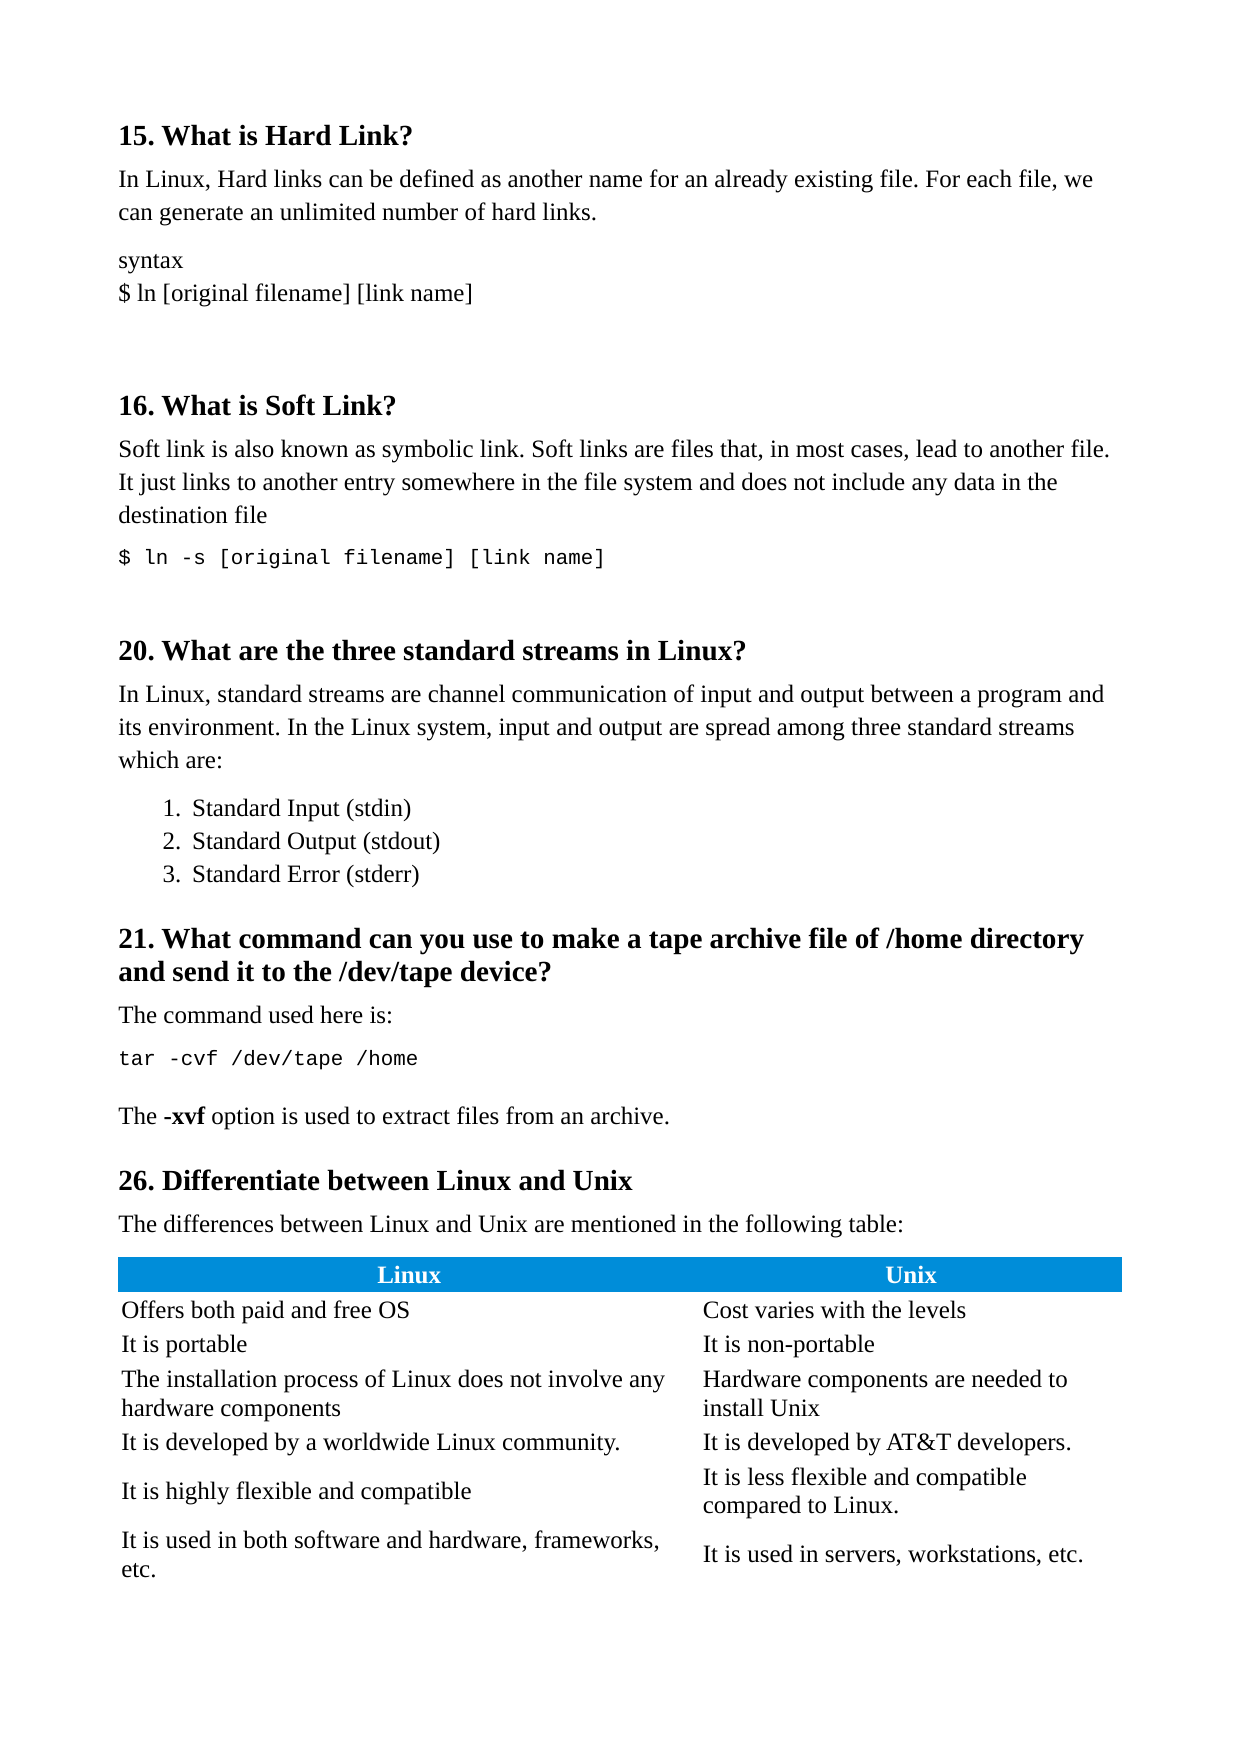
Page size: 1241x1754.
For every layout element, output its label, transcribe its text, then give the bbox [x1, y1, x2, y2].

table_cell It is less flexible and compatible compared to Linux. [700, 1459, 1122, 1522]
table_cell It is used in servers, workstations, etc. [700, 1522, 1122, 1586]
text The differences between Linux and Unix are mentioned in the following table: [118, 1209, 1122, 1238]
text In Linux, Hard links can be defined as another name for an already existing file. For each file, we can generate an unlimited number of hard links. [118, 164, 1122, 226]
table_cell Hardware components are needed to install Unix [700, 1361, 1122, 1424]
text tar -cvf /dev/tape /home [118, 1048, 1122, 1072]
list Standard Output (stdout) [162, 826, 1122, 854]
text The command used here is: [118, 1001, 1122, 1029]
text In Linux, standard streams are channel communication of input and output between a program and its environment. In the Linux system, input and output are spread among three standard streams which are: [118, 679, 1122, 774]
list Standard Error (stderr) [162, 859, 1122, 888]
list Standard Input (stdin) [162, 793, 1122, 822]
table_cell It is developed by a worldwide Linux community. [118, 1424, 700, 1459]
table_cell Offers both paid and free OS [118, 1292, 700, 1326]
table_header Linux [118, 1257, 700, 1292]
table_cell It is portable [118, 1326, 700, 1361]
table_cell It is non-portable [700, 1326, 1122, 1361]
text Soft link is also known as symbolic link. Soft links are files that, in most cases, lead to another file. It just links to another entry somewhere in the file system and does not include any data in the destination file [118, 434, 1122, 528]
subtitle 21. What command can you use to make a tape archive file of /home directory and send it to the /dev/tape device? [118, 921, 1122, 988]
text syntax $ ln [original filename] [link name] [118, 245, 1122, 307]
table_cell It is used in both software and hardware, frameworks, etc. [118, 1522, 700, 1586]
subtitle 20. What are the three standard streams in Linux? [118, 633, 1122, 667]
subtitle 26. Differentiate between Linux and Unix [118, 1163, 1122, 1197]
table_cell The installation process of Linux does not involve any hardware components [118, 1361, 700, 1424]
text $ ln -s [original filename] [link name] [118, 547, 1122, 571]
text The -xvf option is used to extract files from an archive. [118, 1101, 1122, 1130]
table_cell Cost varies with the levels [700, 1292, 1122, 1326]
subtitle 15. What is Hard Link? [118, 118, 1122, 152]
table_cell It is highly flexible and compatible [118, 1459, 700, 1522]
subtitle 16. What is Soft Link? [118, 388, 1122, 421]
table_cell It is developed by AT&T developers. [700, 1424, 1122, 1459]
table_header Unix [700, 1257, 1122, 1292]
